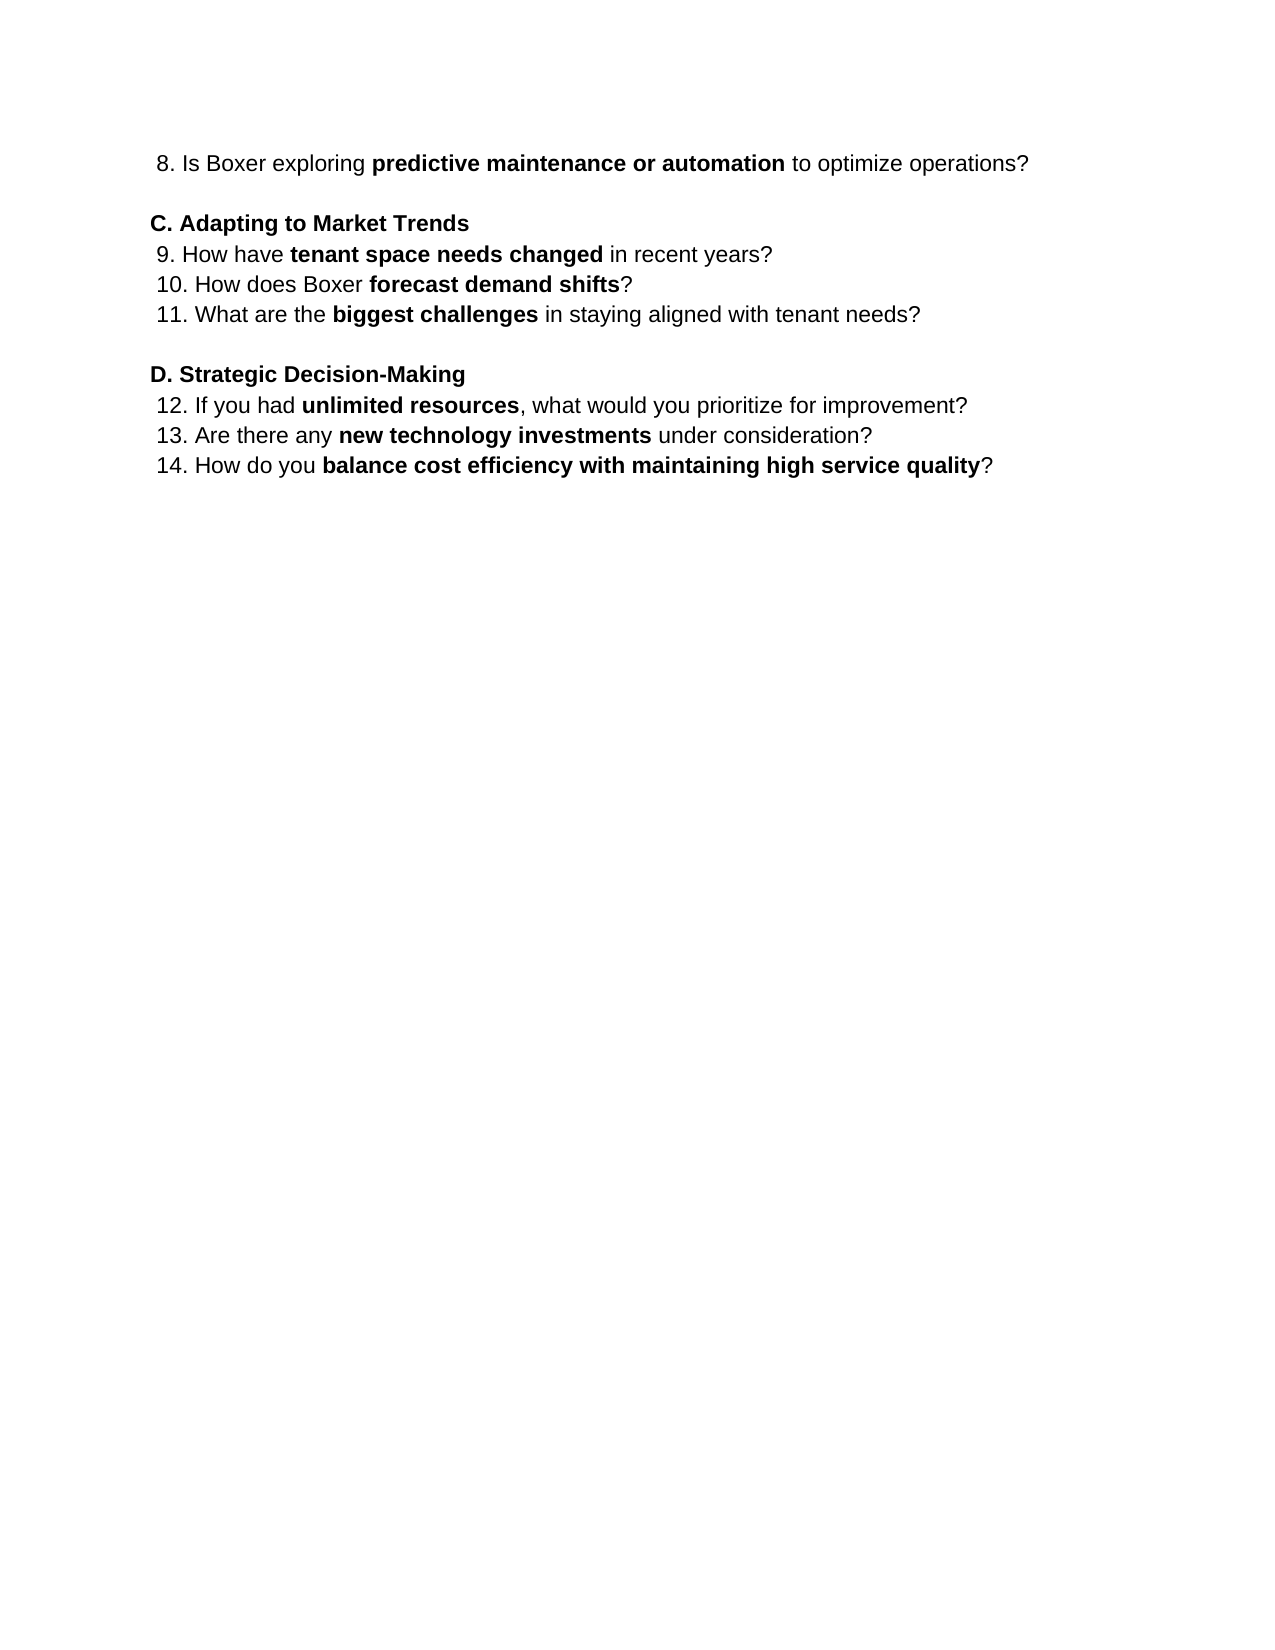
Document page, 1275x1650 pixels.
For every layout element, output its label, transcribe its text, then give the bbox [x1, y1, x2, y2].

text 11. What are the biggest challenges in staying aligned with tenant needs? [150, 301, 1125, 327]
text 8. Is Boxer exploring predictive maintenance or automation to optimize operations? [150, 150, 1125, 176]
text 13. Are there any new technology investments under consideration? [150, 422, 1125, 448]
text 14. How do you balance cost efficiency with maintaining high service quality? [150, 452, 1125, 478]
text 10. How does Boxer forecast demand shifts? [150, 271, 1125, 297]
text 12. If you had unlimited resources, what would you prioritize for improvement? [150, 392, 1125, 418]
text 9. How have tenant space needs changed in recent years? [150, 241, 1125, 267]
text D. Strategic Decision-Making [150, 361, 1125, 388]
text C. Adapting to Market Trends [150, 210, 1125, 237]
